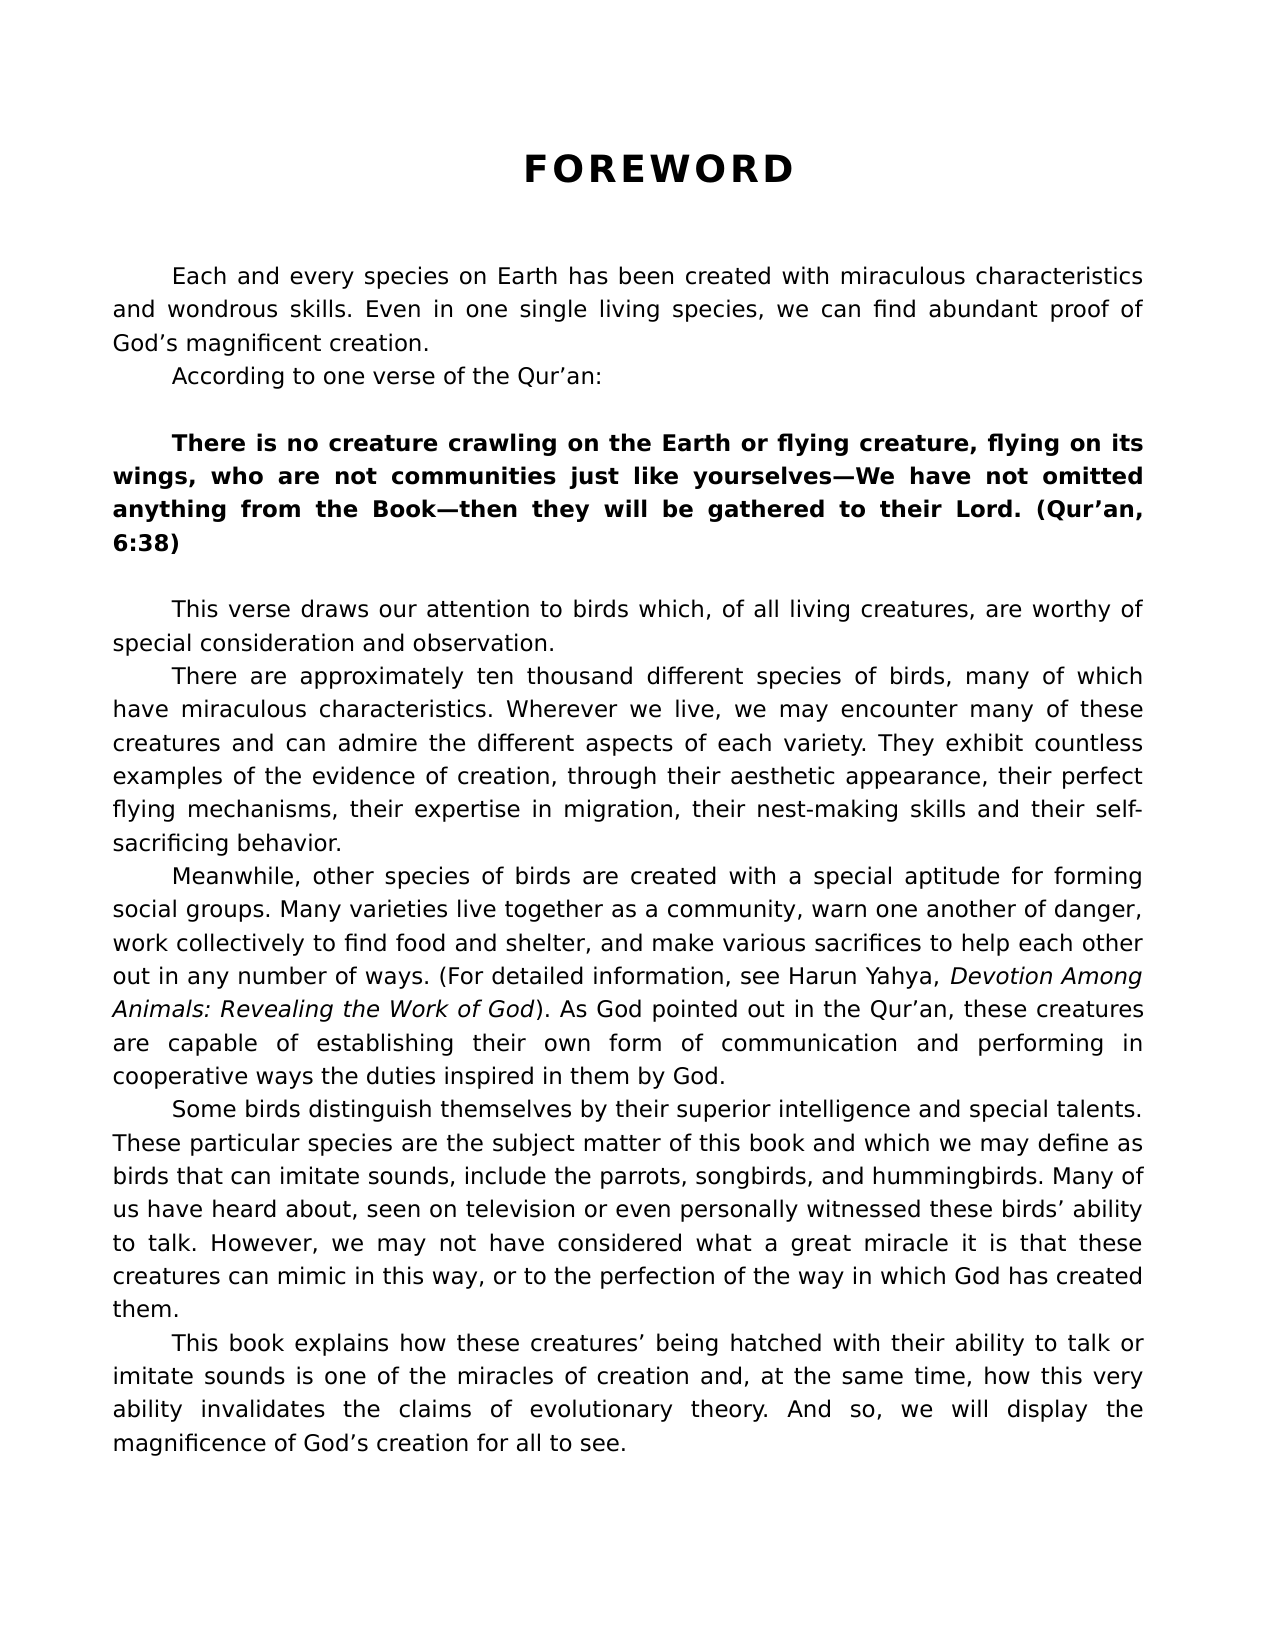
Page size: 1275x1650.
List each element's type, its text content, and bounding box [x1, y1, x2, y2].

text According to one verse of the Qur’an: [112, 358, 1145, 391]
text This book explains how these creatures’ being hatched with their ability to talk or imitate sounds is one of the miracles of creation and, at the same time, how this very ability invalidates the claims of evolutionary theory. And so, we will display the magnificence of God’s creation for all to see. [112, 1324, 1145, 1458]
text There are approximately ten thousand different species of birds, many of which have miraculous characteristics. Wherever we live, we may encounter many of these creatures and can admire the different aspects of each variety. They exhibit countless examples of the evidence of creation, through their aesthetic appearance, their perfect flying mechanisms, their expertise in migration, their nest-making skills and their self-sacrificing behavior. [112, 658, 1145, 858]
text Meanwhile, other species of birds are created with a special aptitude for forming social groups. Many varieties live together as a community, warn one another of danger, work collectively to find food and shelter, and make various sacrifices to help each other out in any number of ways. (For detailed information, see Harun Yahya, Devotion Among Animals: Revealing the Work of God). As God pointed out in the Qur’an, these creatures are capable of establishing their own form of communication and performing in cooperative ways the duties inspired in them by God. [112, 858, 1145, 1091]
text Each and every species on Earth has been created with miraculous characteristics and wondrous skills. Even in one single living species, we can find abundant proof of God’s magnificent creation. [112, 258, 1145, 358]
text This verse draws our attention to birds which, of all living creatures, are worthy of special consideration and observation. [112, 591, 1145, 658]
text There is no creature crawling on the Earth or flying creature, flying on its wings, who are not communities just like yourselves—We have not omitted anything from the Book—then they will be gathered to their Lord. (Qur’an, 6:38) [112, 424, 1145, 558]
text Some birds distinguish themselves by their superior intelligence and special talents. These particular species are the subject matter of this book and which we may define as birds that can imitate sounds, include the parrots, songbirds, and hummingbirds. Many of us have heard about, seen on television or even personally witnessed these birds’ ability to talk. However, we may not have considered what a great miracle it is that these creatures can mimic in this way, or to the perfection of the way in which God has created them. [112, 1091, 1145, 1324]
text FOREWORD [112, 148, 1145, 191]
